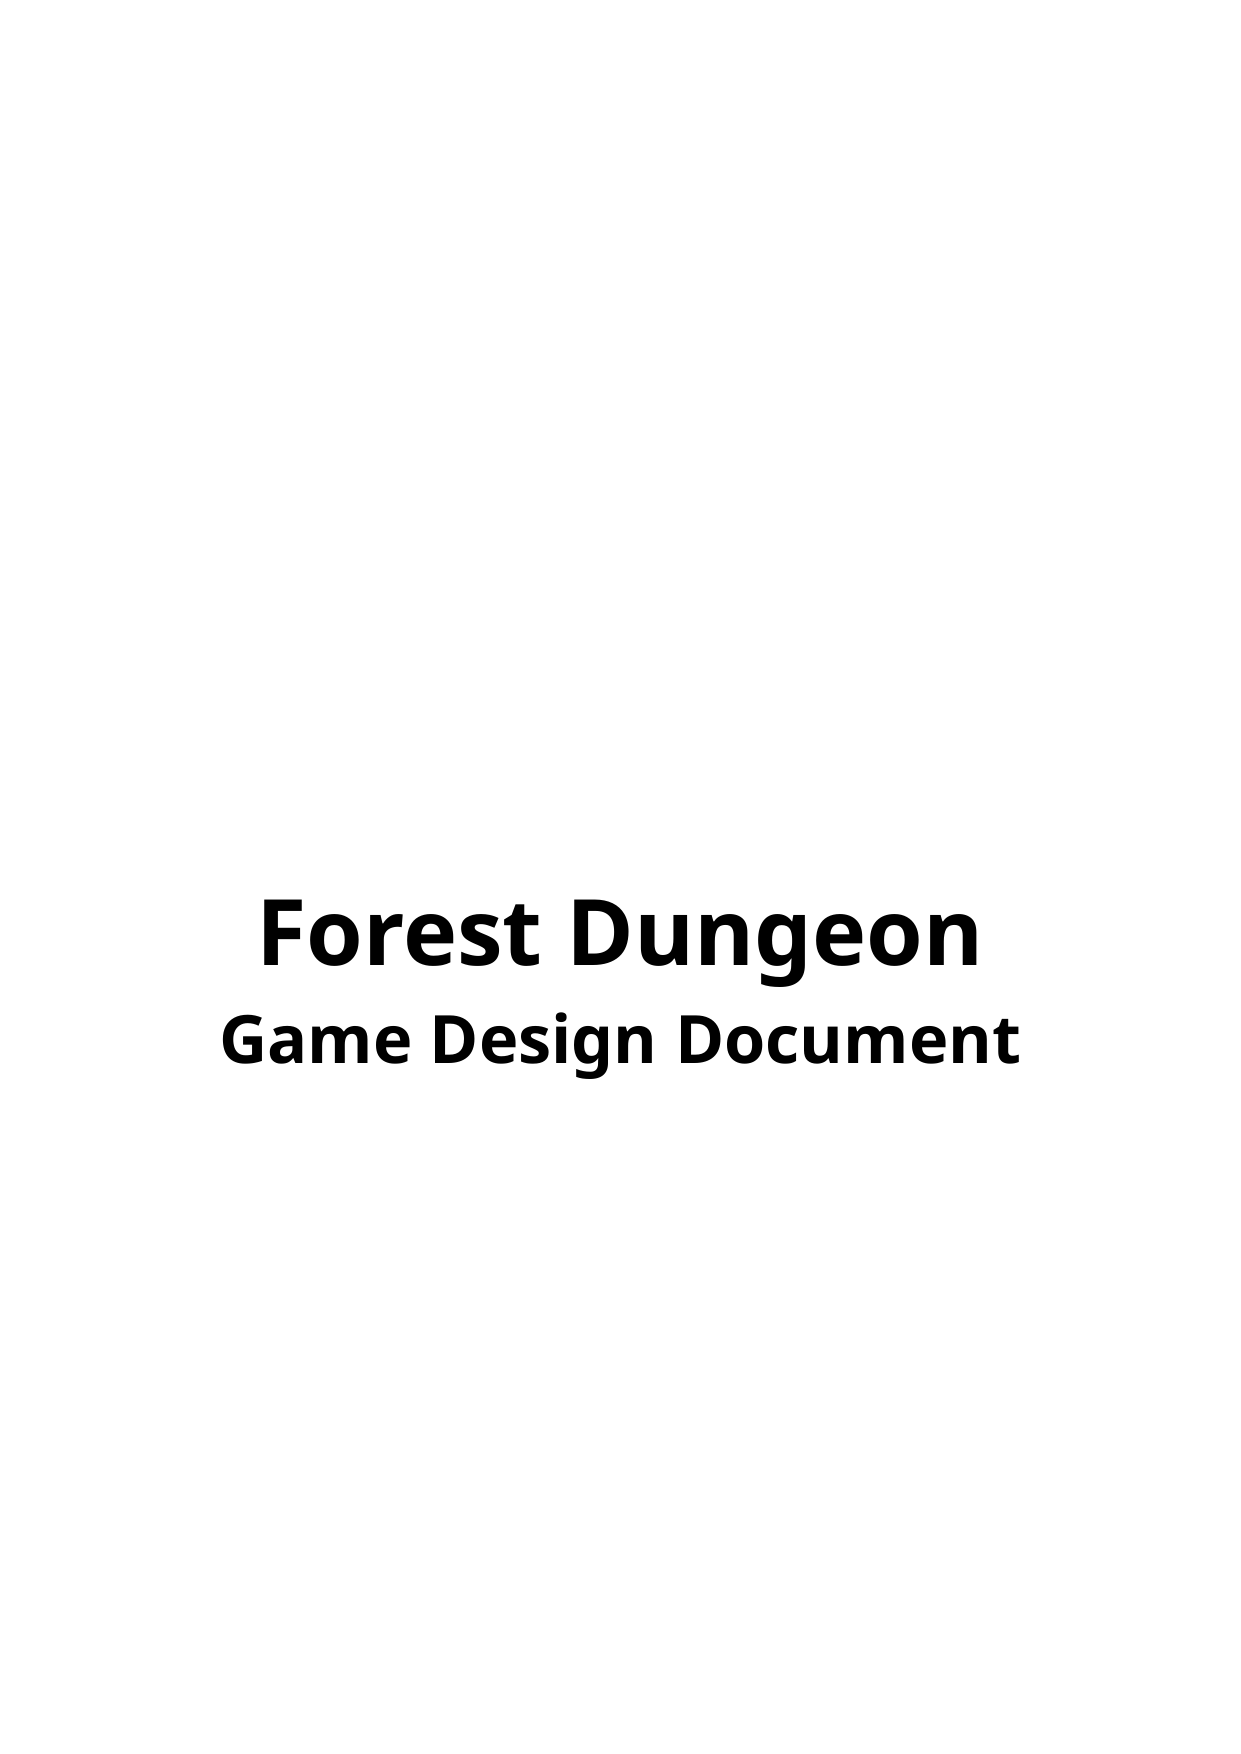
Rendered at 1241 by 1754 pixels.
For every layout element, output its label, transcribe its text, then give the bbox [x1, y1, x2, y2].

text Forest Dungeon [118, 867, 1122, 992]
text Game Design Document [118, 992, 1122, 1083]
